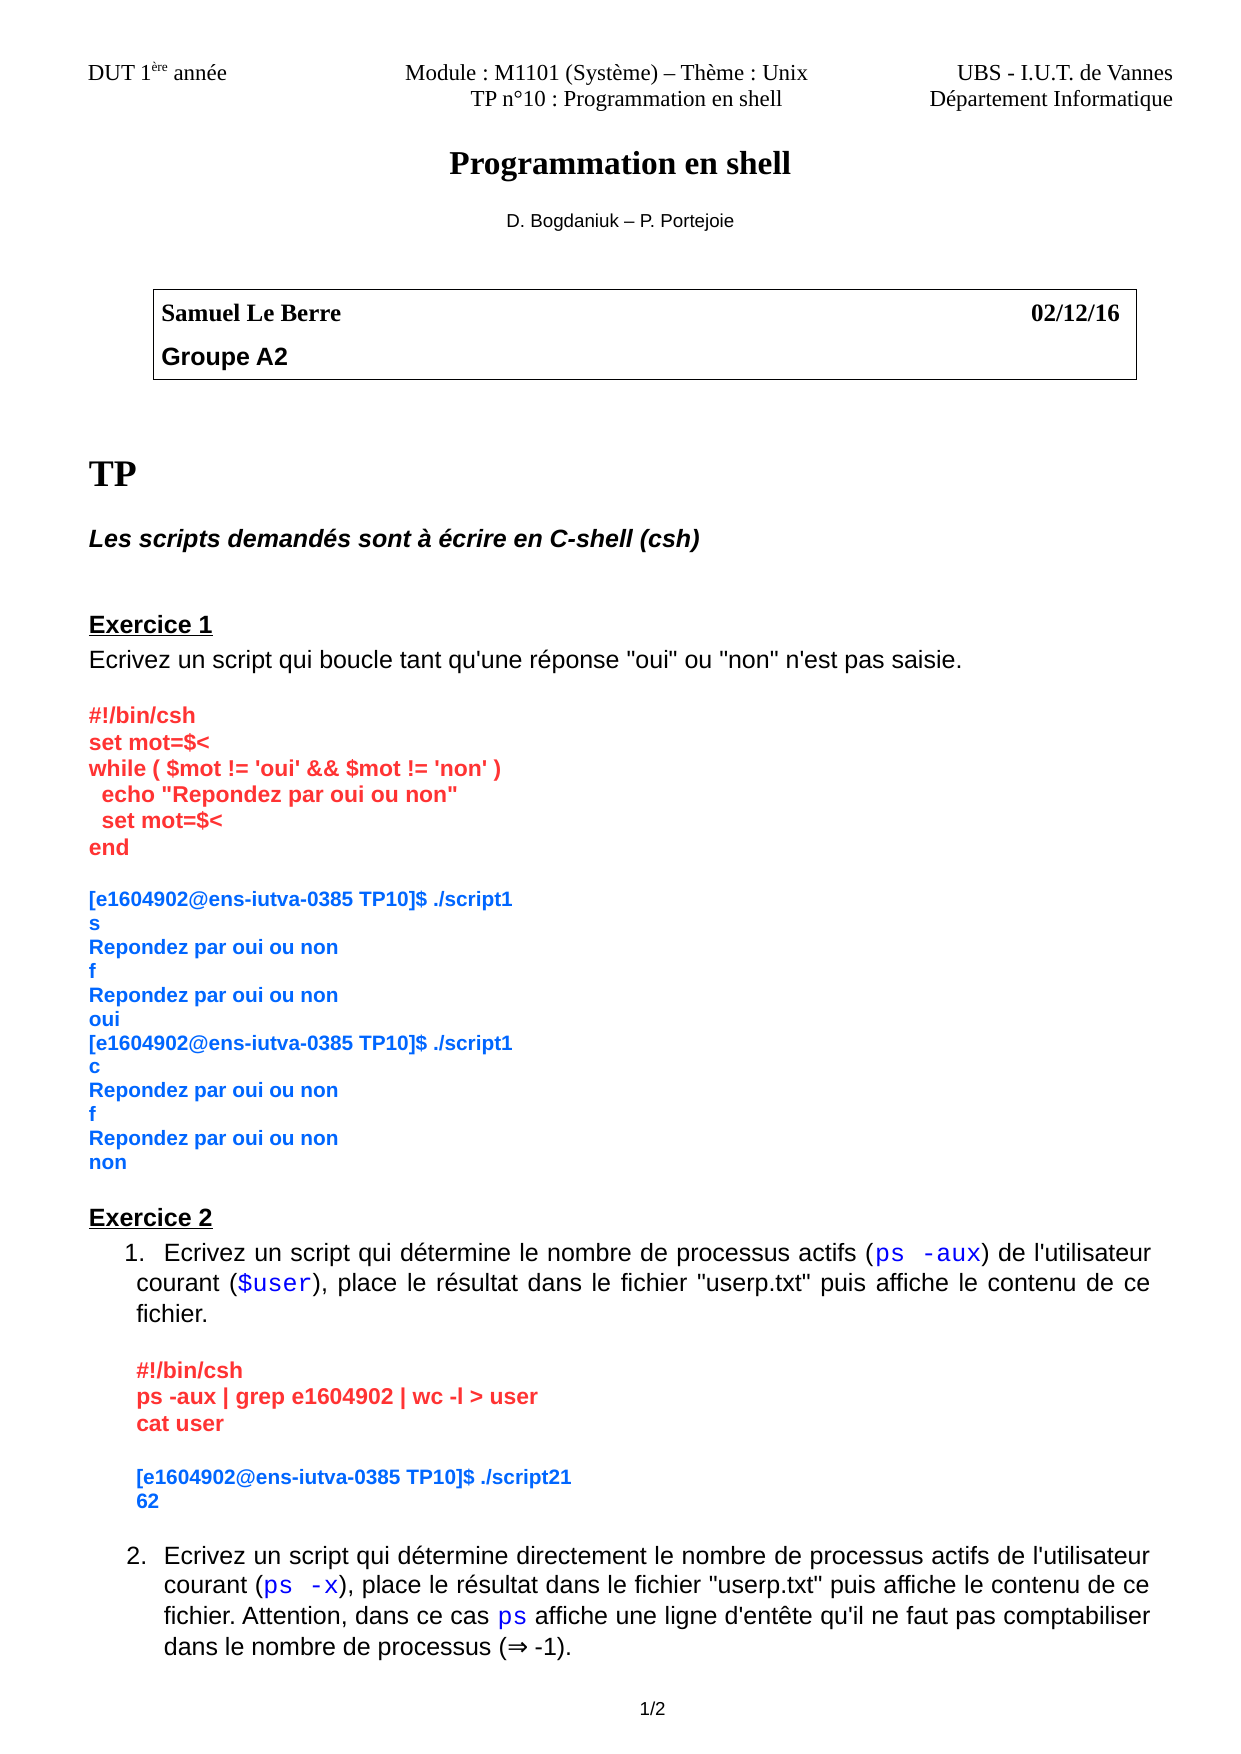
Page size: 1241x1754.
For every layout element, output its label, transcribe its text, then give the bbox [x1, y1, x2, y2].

text set mot=$< [89, 728, 1152, 755]
text Repondez par oui ou non [89, 982, 1152, 1006]
text non [89, 1150, 1152, 1174]
text c [89, 1054, 1152, 1078]
text while ( $mot != 'oui' && $mot != 'non' ) [89, 755, 1152, 781]
text Repondez par oui ou non [89, 1126, 1152, 1150]
subtitle Exercice 1 [89, 610, 1152, 639]
list #!/bin/csh [124, 1357, 1152, 1383]
text [e1604902@ens-iutva-0385 TP10]$ ./script1 [89, 887, 1152, 911]
text #!/bin/csh [89, 702, 1152, 728]
text s [89, 911, 1152, 934]
text oui [89, 1006, 1152, 1030]
text D. Bogdaniuk – P. Portejoie [89, 210, 1152, 232]
text Les scripts demandés sont à écrire en C-shell (csh) [89, 524, 1152, 552]
list Ecrivez un script qui détermine directement le nombre de processus actifs de l'utilisateur courant (ps -x), place le résultat dans le fichier "userp.txt" puis affiche le contenu de ce fichier. Attention, dans ce cas ps affiche une ligne d'entête qu'il ne faut pas comptabiliser dans le nombre de processus (⇒ -1). [126, 1541, 1152, 1661]
text echo "Repondez par oui ou non" [89, 781, 1152, 807]
text end [89, 834, 1152, 860]
text f [89, 958, 1152, 982]
text set mot=$< [89, 807, 1152, 834]
text Exercice 2 [89, 1203, 1152, 1232]
list cat user [124, 1409, 1152, 1436]
text f [89, 1102, 1152, 1126]
subtitle TP [89, 452, 1152, 495]
list 62 [124, 1489, 1152, 1513]
table_header Samuel Le Berre 02/12/16 [154, 290, 1136, 334]
subtitle Programmation en shell [89, 143, 1152, 181]
text Repondez par oui ou non [89, 1078, 1152, 1102]
text Ecrivez un script qui boucle tant qu'une réponse "oui" ou "non" n'est pas saisie. [89, 644, 1152, 673]
list [e1604902@ens-iutva-0385 TP10]$ ./script21 [124, 1465, 1152, 1489]
text [e1604902@ens-iutva-0385 TP10]$ ./script1 [89, 1030, 1152, 1054]
list Ecrivez un script qui détermine le nombre de processus actifs (ps -aux) de l'utilisateur courant ($user), place le résultat dans le fichier "userp.txt" puis affiche le contenu de ce fichier. [124, 1237, 1152, 1328]
table_cell Groupe A2 [154, 335, 1136, 379]
text Repondez par oui ou non [89, 934, 1152, 958]
list ps -aux | grep e1604902 | wc -l > user [124, 1383, 1152, 1409]
